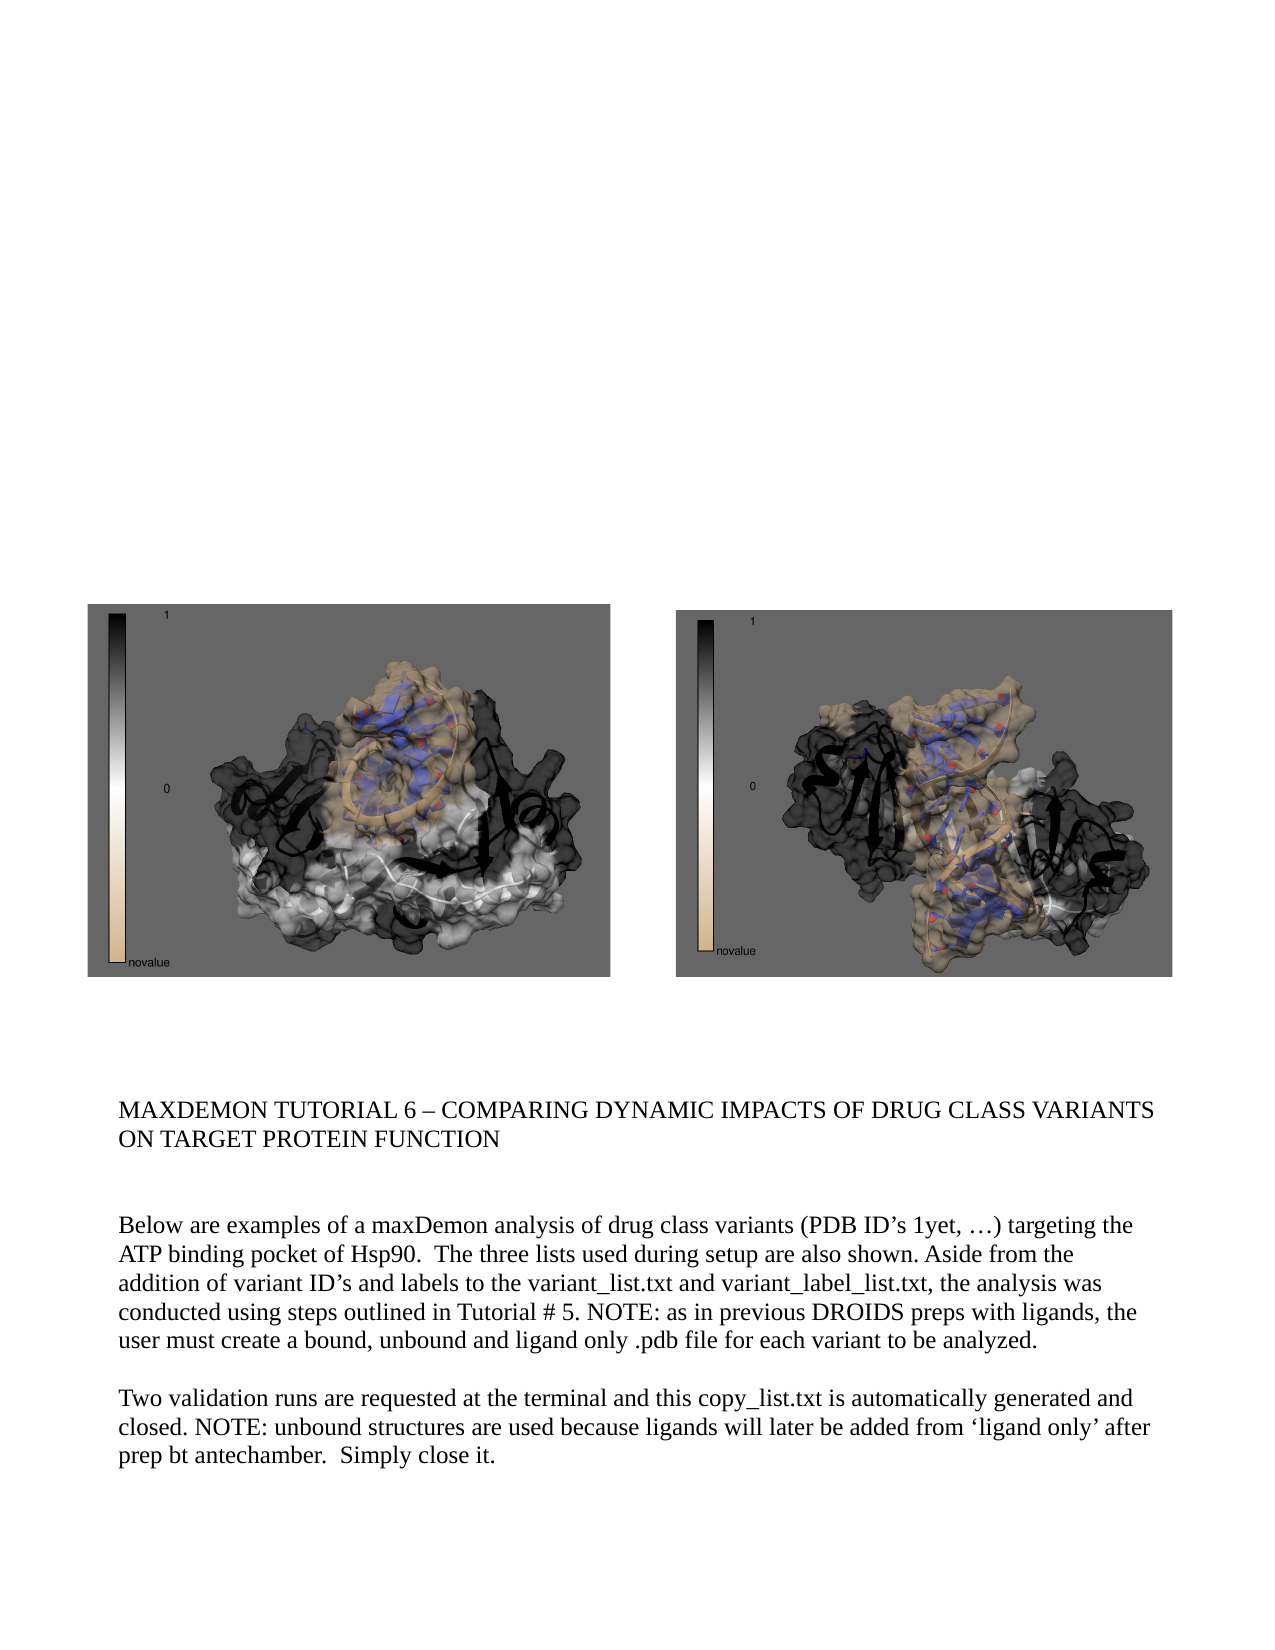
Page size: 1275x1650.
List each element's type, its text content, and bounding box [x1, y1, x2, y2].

text MAXDEMON TUTORIAL 6 – COMPARING DYNAMIC IMPACTS OF DRUG CLASS VARIANTS ON TARGET PROTEIN FUNCTION [118, 1096, 1157, 1153]
text Two validation runs are requested at the terminal and this copy_list.txt is automatically generated and closed. NOTE: unbound structures are used because ligands will later be added from ‘ligand only’ after prep bt antechamber. Simply close it. [118, 1383, 1157, 1469]
text Below are examples of a maxDemon analysis of drug class variants (PDB ID’s 1yet, …) targeting the ATP binding pocket of Hsp90. The three lists used during setup are also shown. Aside from the addition of variant ID’s and labels to the variant_list.txt and variant_label_list.txt, the analysis was conducted using steps outlined in Tutorial # 5. NOTE: as in previous DROIDS preps with ligands, the user must create a bound, unbound and ligand only .pdb file for each variant to be analyzed. [118, 1211, 1157, 1354]
picture [675, 610, 1173, 977]
picture [87, 604, 611, 977]
